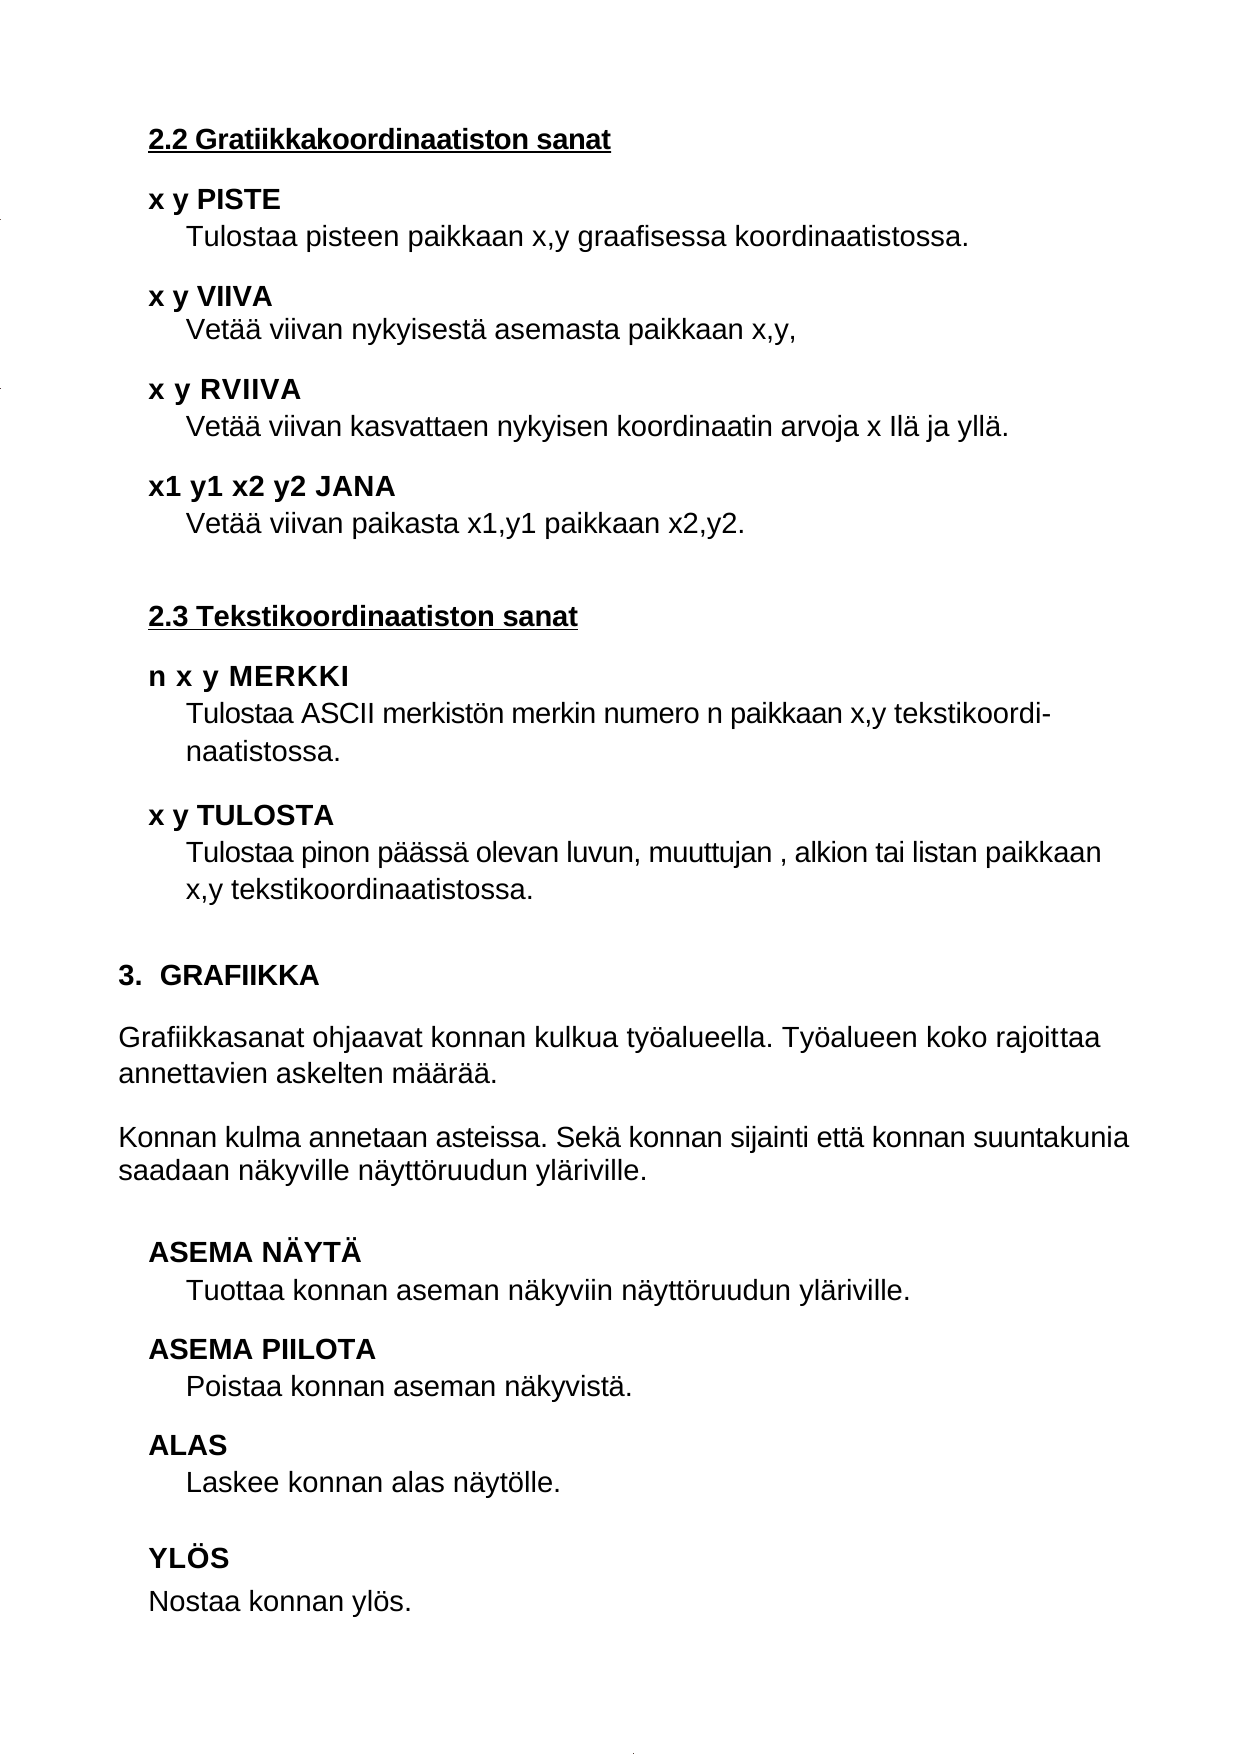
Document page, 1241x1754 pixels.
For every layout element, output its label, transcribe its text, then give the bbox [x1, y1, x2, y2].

text x1 y1 x2 y2 JANA [148, 469, 1152, 502]
text Tuottaa konnan aseman näkyviin näyttöruudun yläriville. [186, 1273, 1152, 1306]
text x y RVIIVA [148, 372, 1152, 406]
text ASEMA PIILOTA [148, 1332, 1152, 1366]
text x y PISTE [148, 182, 1152, 215]
text x y VIIVA [148, 279, 1152, 312]
text ALAS [148, 1432, 1152, 1461]
text YLÖS [148, 1541, 1152, 1575]
text Laskee konnan alas näytölle. [186, 1465, 1152, 1498]
text ASEMA NÄYTÄ [148, 1235, 1152, 1269]
text Vetää viivan kasvattaen nykyisen koordinaatin arvoja x Ilä ja yllä. [186, 409, 1099, 443]
text Tulostaa pinon päässä olevan luvun, muuttujan , alkion tai listan paikkaan x,y tekstikoordinaatistossa. [186, 835, 1129, 906]
text Tulostaa pisteen paikkaan x,y graafisessa koordinaatistossa. [186, 219, 1152, 252]
text Grafiikkasanat ohjaavat konnan kulkua työalueella. Työalueen koko rajoit­taa an­nettavien askelten määrää. [118, 1019, 1137, 1090]
text x y TULOSTA [148, 798, 1152, 832]
text Nostaa konnan ylös. [148, 1584, 1152, 1618]
text 2.3 Tekstikoordinaatiston sanat [148, 599, 1152, 633]
text 2.2 Gratiikkakoordinaatiston sanat [148, 122, 1152, 155]
text Tulostaa ASCII merkistön merkin numero n paikkaan x,y tekstikoordi­naatistossa. [186, 696, 1062, 768]
subtitle GRAFIIKKA [118, 958, 1152, 991]
text Vetää viivan nykyisestä asemasta paikkaan x,y, [186, 312, 1152, 346]
text Vetää viivan paikasta x1,y1 paikkaan x2,y2. [186, 506, 1152, 539]
text Poistaa konnan aseman näkyvistä. [186, 1369, 1152, 1403]
text Konnan kulma annetaan asteissa. Sekä konnan sijainti että konnan suunta­kunia saadaan näkyville näyttöruudun yläriville. [118, 1119, 1152, 1187]
text n x y MERKKI [148, 659, 1152, 693]
